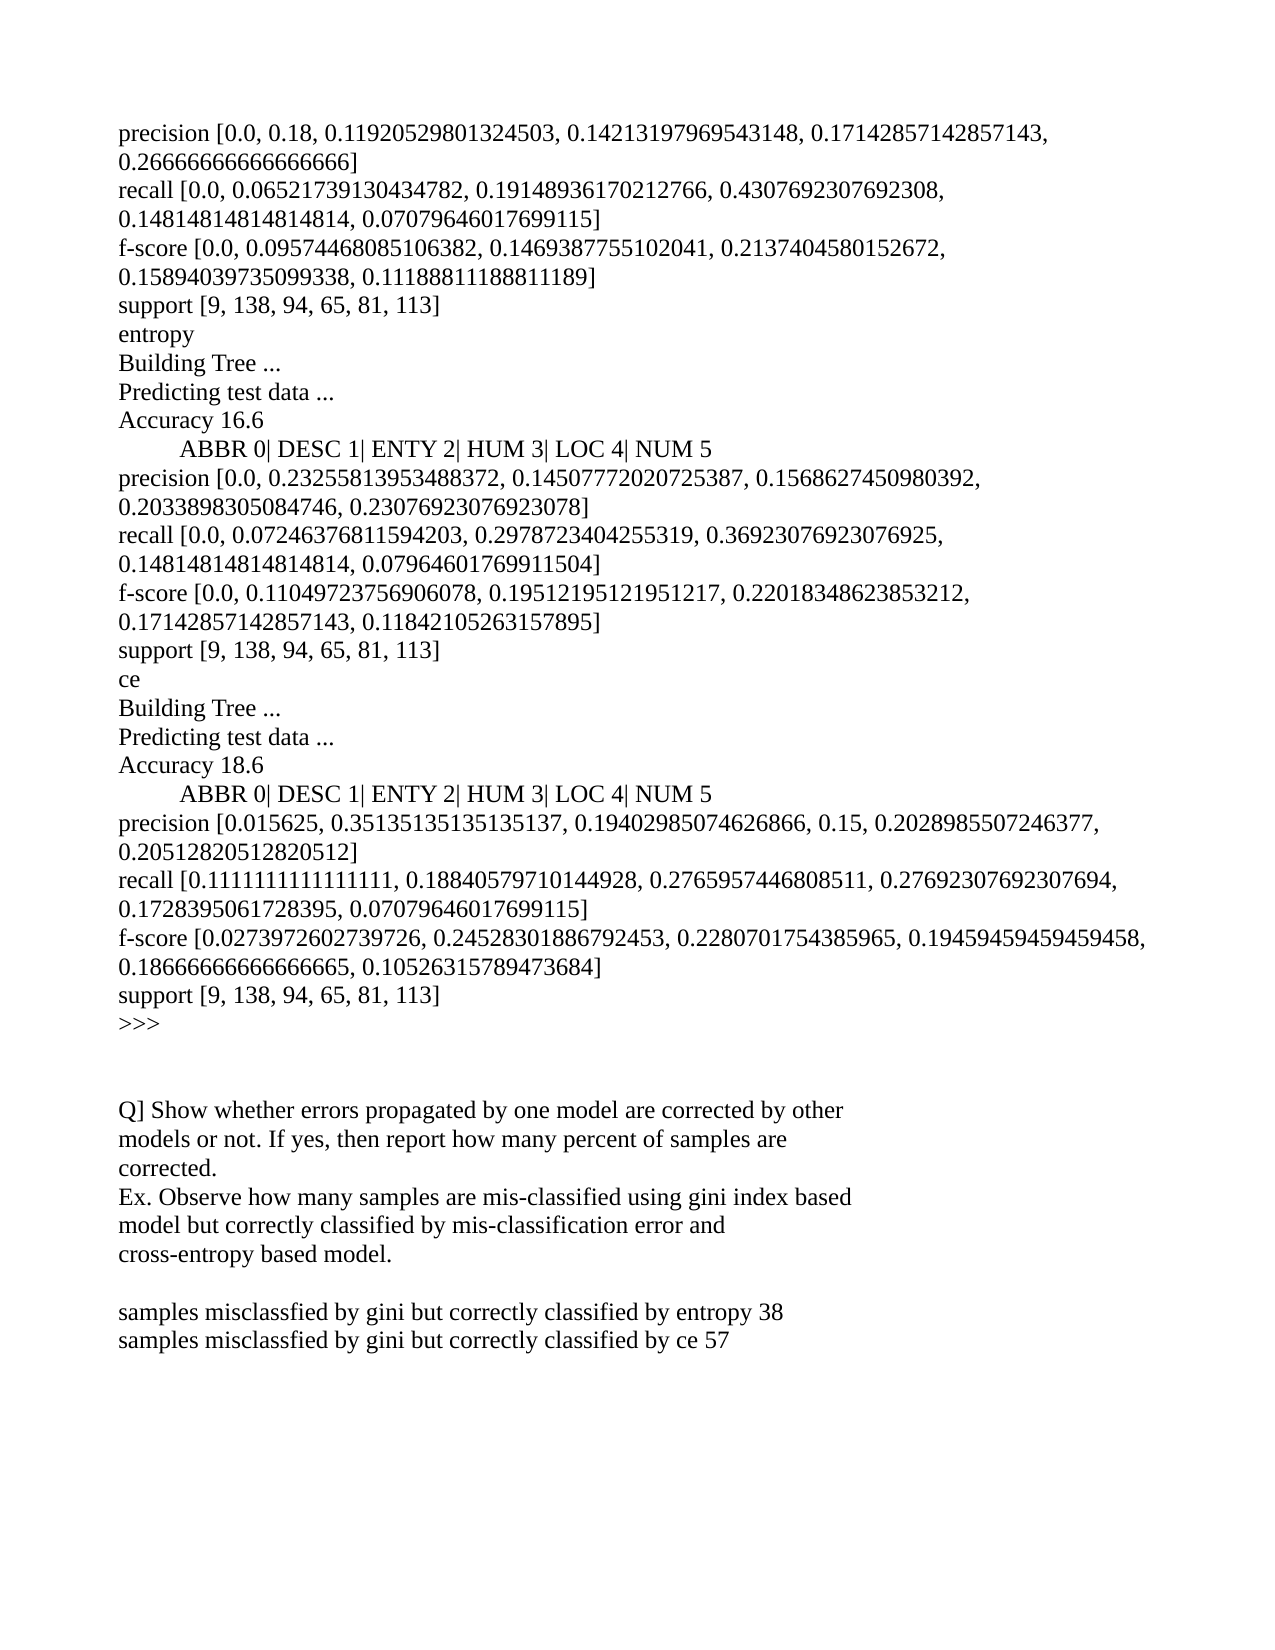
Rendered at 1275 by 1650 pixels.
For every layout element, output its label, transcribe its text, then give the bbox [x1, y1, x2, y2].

text f-score [0.0, 0.11049723756906078, 0.19512195121951217, 0.22018348623853212, 0.17142857142857143, 0.11842105263157895] [118, 578, 1157, 636]
text Accuracy 16.6 [118, 406, 1157, 434]
text precision [0.0, 0.18, 0.11920529801324503, 0.14213197969543148, 0.17142857142857143, 0.26666666666666666] [118, 118, 1157, 176]
text cross-entropy based model. [118, 1239, 1157, 1268]
text >>> [118, 1009, 1157, 1038]
text f-score [0.0, 0.09574468085106382, 0.1469387755102041, 0.2137404580152672, 0.15894039735099338, 0.11188811188811189] [118, 233, 1157, 291]
text support [9, 138, 94, 65, 81, 113] [118, 291, 1157, 319]
text Building Tree ... [118, 348, 1157, 377]
text support [9, 138, 94, 65, 81, 113] [118, 981, 1157, 1009]
text recall [0.0, 0.07246376811594203, 0.2978723404255319, 0.36923076923076925, 0.14814814814814814, 0.07964601769911504] [118, 521, 1157, 578]
text corrected. [118, 1153, 1157, 1182]
text samples misclassfied by gini but correctly classified by ce 57 [118, 1326, 1157, 1354]
text Predicting test data ... [118, 377, 1157, 406]
text Ex. Observe how many samples are mis-classified using gini index based [118, 1182, 1157, 1211]
text model but correctly classified by mis-classification error and [118, 1211, 1157, 1239]
text support [9, 138, 94, 65, 81, 113] [118, 636, 1157, 664]
text recall [0.1111111111111111, 0.18840579710144928, 0.2765957446808511, 0.27692307692307694, 0.1728395061728395, 0.07079646017699115] [118, 866, 1157, 923]
text ce [118, 664, 1157, 693]
text ABBR 0| DESC 1| ENTY 2| HUM 3| LOC 4| NUM 5 [118, 779, 1157, 808]
text precision [0.015625, 0.35135135135135137, 0.19402985074626866, 0.15, 0.2028985507246377, 0.20512820512820512] [118, 808, 1157, 866]
text Predicting test data ... [118, 722, 1157, 751]
text recall [0.0, 0.06521739130434782, 0.19148936170212766, 0.4307692307692308, 0.14814814814814814, 0.07079646017699115] [118, 176, 1157, 233]
text f-score [0.0273972602739726, 0.24528301886792453, 0.2280701754385965, 0.19459459459459458, 0.18666666666666665, 0.10526315789473684] [118, 923, 1157, 981]
text Q] Show whether errors propagated by one model are corrected by other [118, 1096, 1157, 1124]
text models or not. If yes, then report how many percent of samples are [118, 1124, 1157, 1153]
text ABBR 0| DESC 1| ENTY 2| HUM 3| LOC 4| NUM 5 [118, 434, 1157, 463]
text entropy [118, 319, 1157, 348]
text Accuracy 18.6 [118, 751, 1157, 779]
text Building Tree ... [118, 693, 1157, 722]
text samples misclassfied by gini but correctly classified by entropy 38 [118, 1297, 1157, 1326]
text precision [0.0, 0.23255813953488372, 0.14507772020725387, 0.1568627450980392, 0.2033898305084746, 0.23076923076923078] [118, 463, 1157, 521]
